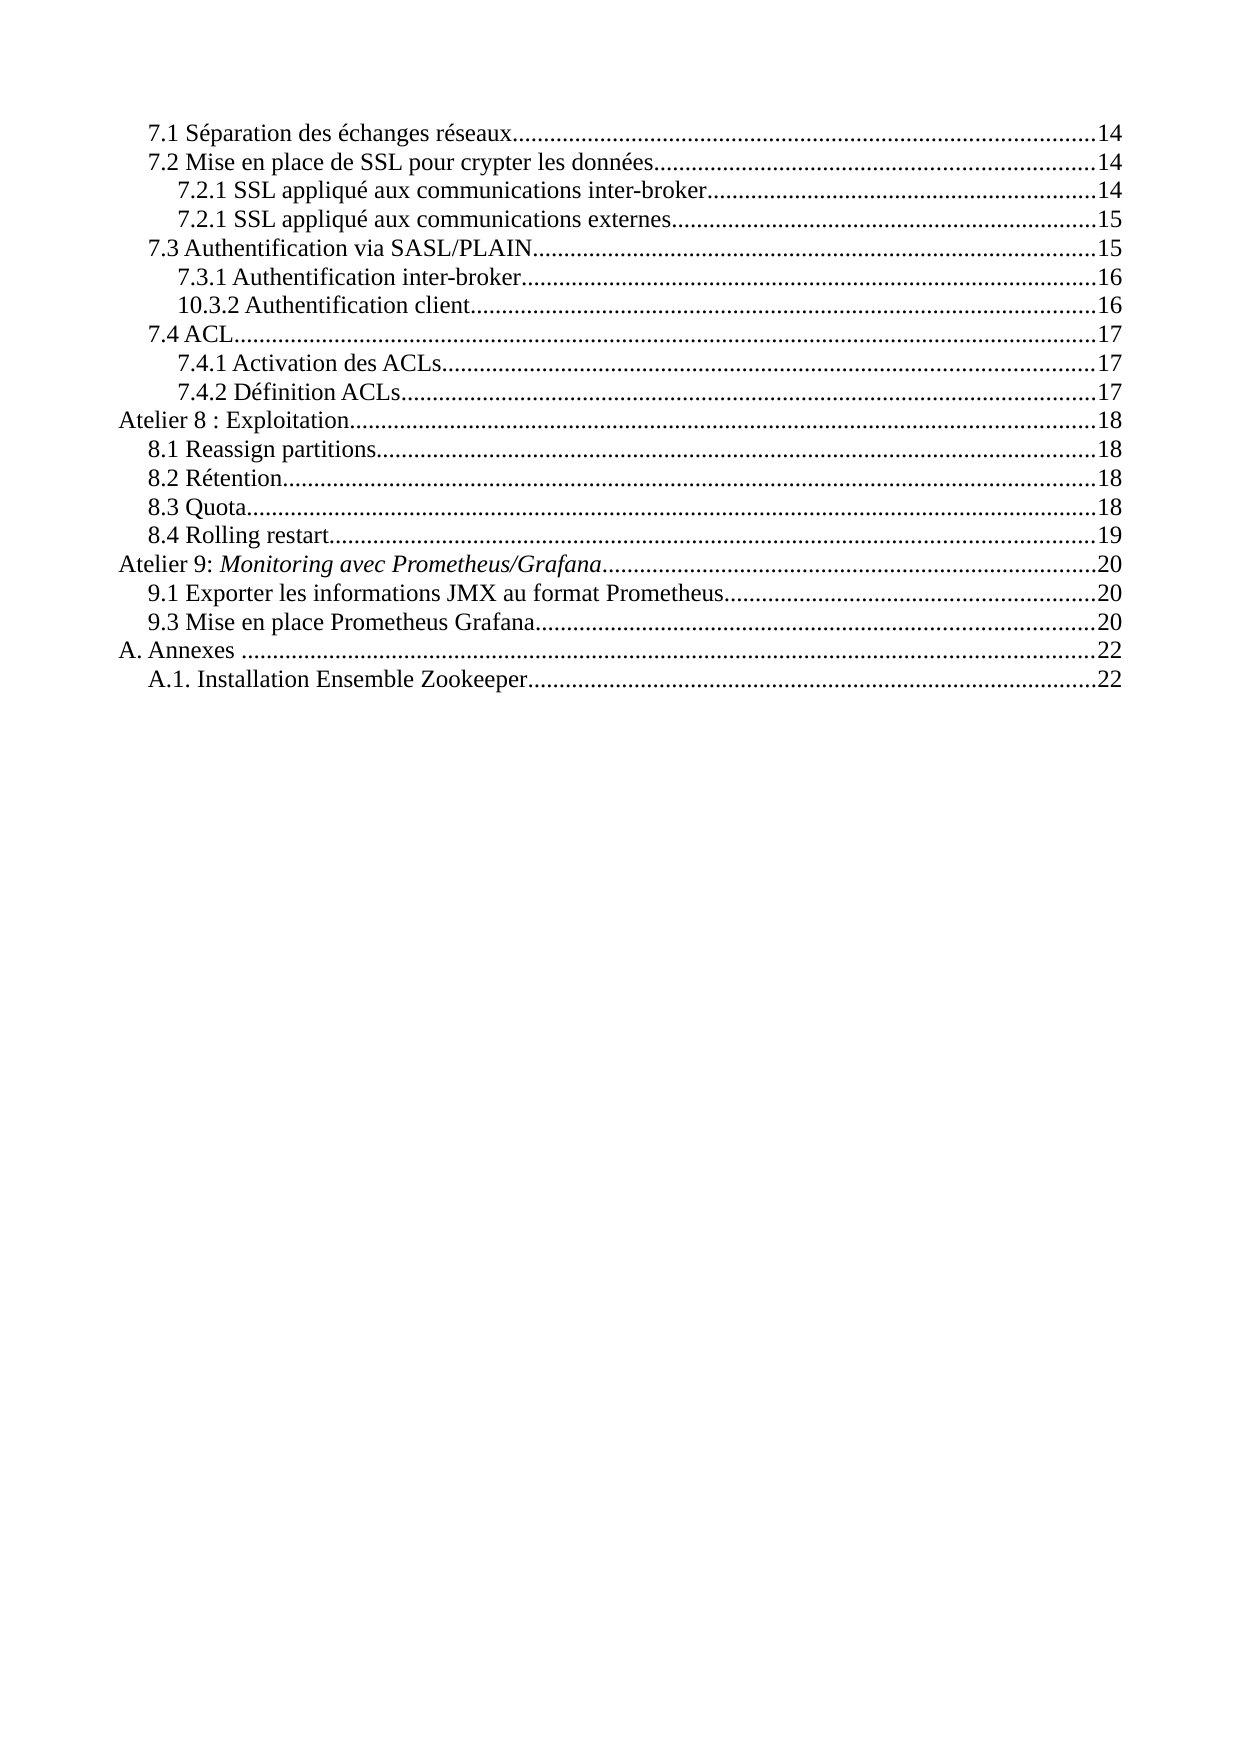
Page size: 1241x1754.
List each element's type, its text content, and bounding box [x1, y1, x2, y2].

text 7.4.1 Activation des ACLs 17 [177, 348, 1122, 377]
text 8.3 Quota 18 [148, 492, 1122, 521]
text A.1. Installation Ensemble Zookeeper 22 [148, 664, 1122, 693]
text 8.2 Rétention 18 [148, 463, 1122, 492]
text 10.3.2 Authentification client 16 [177, 291, 1122, 319]
text 7.1 Séparation des échanges réseaux 14 [148, 118, 1122, 147]
text 7.2.1 SSL appliqué aux communications inter-broker 14 [177, 176, 1122, 204]
text 8.1 Reassign partitions 18 [148, 434, 1122, 463]
text 7.4 ACL 17 [148, 319, 1122, 348]
text A. Annexes 22 [118, 636, 1122, 664]
text 7.3 Authentification via SASL/PLAIN 15 [148, 233, 1122, 262]
text 7.3.1 Authentification inter-broker 16 [177, 262, 1122, 291]
text 7.2.1 SSL appliqué aux communications externes 15 [177, 204, 1122, 233]
text 8.4 Rolling restart 19 [148, 521, 1122, 549]
text Atelier 8 : Exploitation 18 [118, 406, 1122, 434]
text Atelier 9: Monitoring avec Prometheus/Grafana 20 [118, 549, 1122, 578]
text 7.2 Mise en place de SSL pour crypter les données 14 [148, 147, 1122, 176]
text 9.1 Exporter les informations JMX au format Prometheus 20 [148, 578, 1122, 607]
text 7.4.2 Définition ACLs 17 [177, 377, 1122, 406]
text 9.3 Mise en place Prometheus Grafana 20 [148, 607, 1122, 636]
